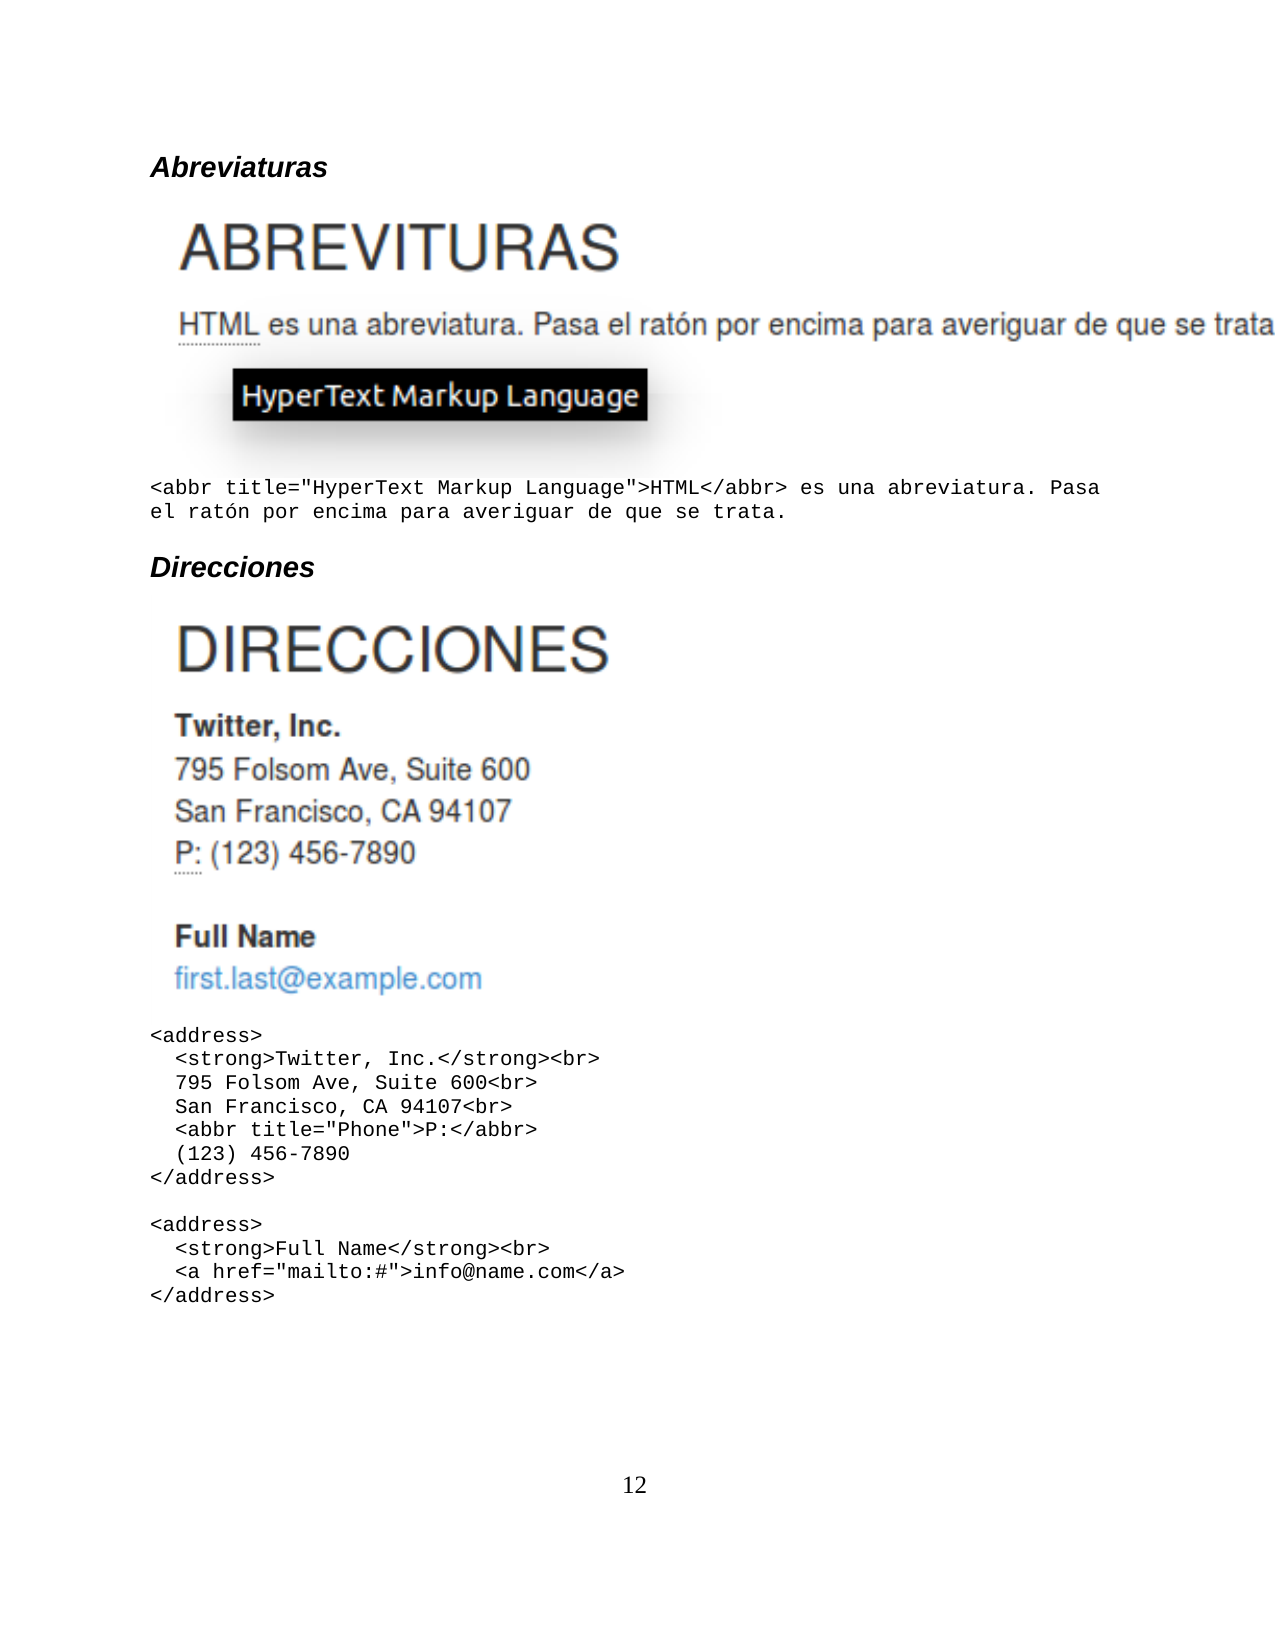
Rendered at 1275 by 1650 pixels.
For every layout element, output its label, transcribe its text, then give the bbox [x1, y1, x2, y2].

text <abbr title="HyperText Markup Language">HTML</abbr> es una abreviatura. Pasa el ratón por encima para averiguar de que se trata. [150, 478, 1125, 524]
text </address> [150, 1167, 1125, 1190]
text <address> [150, 1214, 1125, 1238]
subtitle Direcciones [150, 549, 1125, 583]
text </address> [150, 1285, 1125, 1308]
text San Francisco, CA 94107<br> [150, 1096, 1125, 1119]
text 795 Folsom Ave, Suite 600<br> [150, 1072, 1125, 1096]
text <address> [150, 1025, 1125, 1048]
picture [150, 595, 642, 1025]
text (123) 456-7890 [150, 1143, 1125, 1167]
text <strong>Full Name</strong><br> [150, 1238, 1125, 1261]
text <strong>Twitter, Inc.</strong><br> [150, 1048, 1125, 1072]
subtitle Abreviaturas [150, 150, 1125, 183]
text <abbr title="Phone">P:</abbr> [150, 1119, 1125, 1143]
picture [150, 196, 1275, 478]
text <a href="mailto:#">info@name.com</a> [150, 1261, 1125, 1285]
